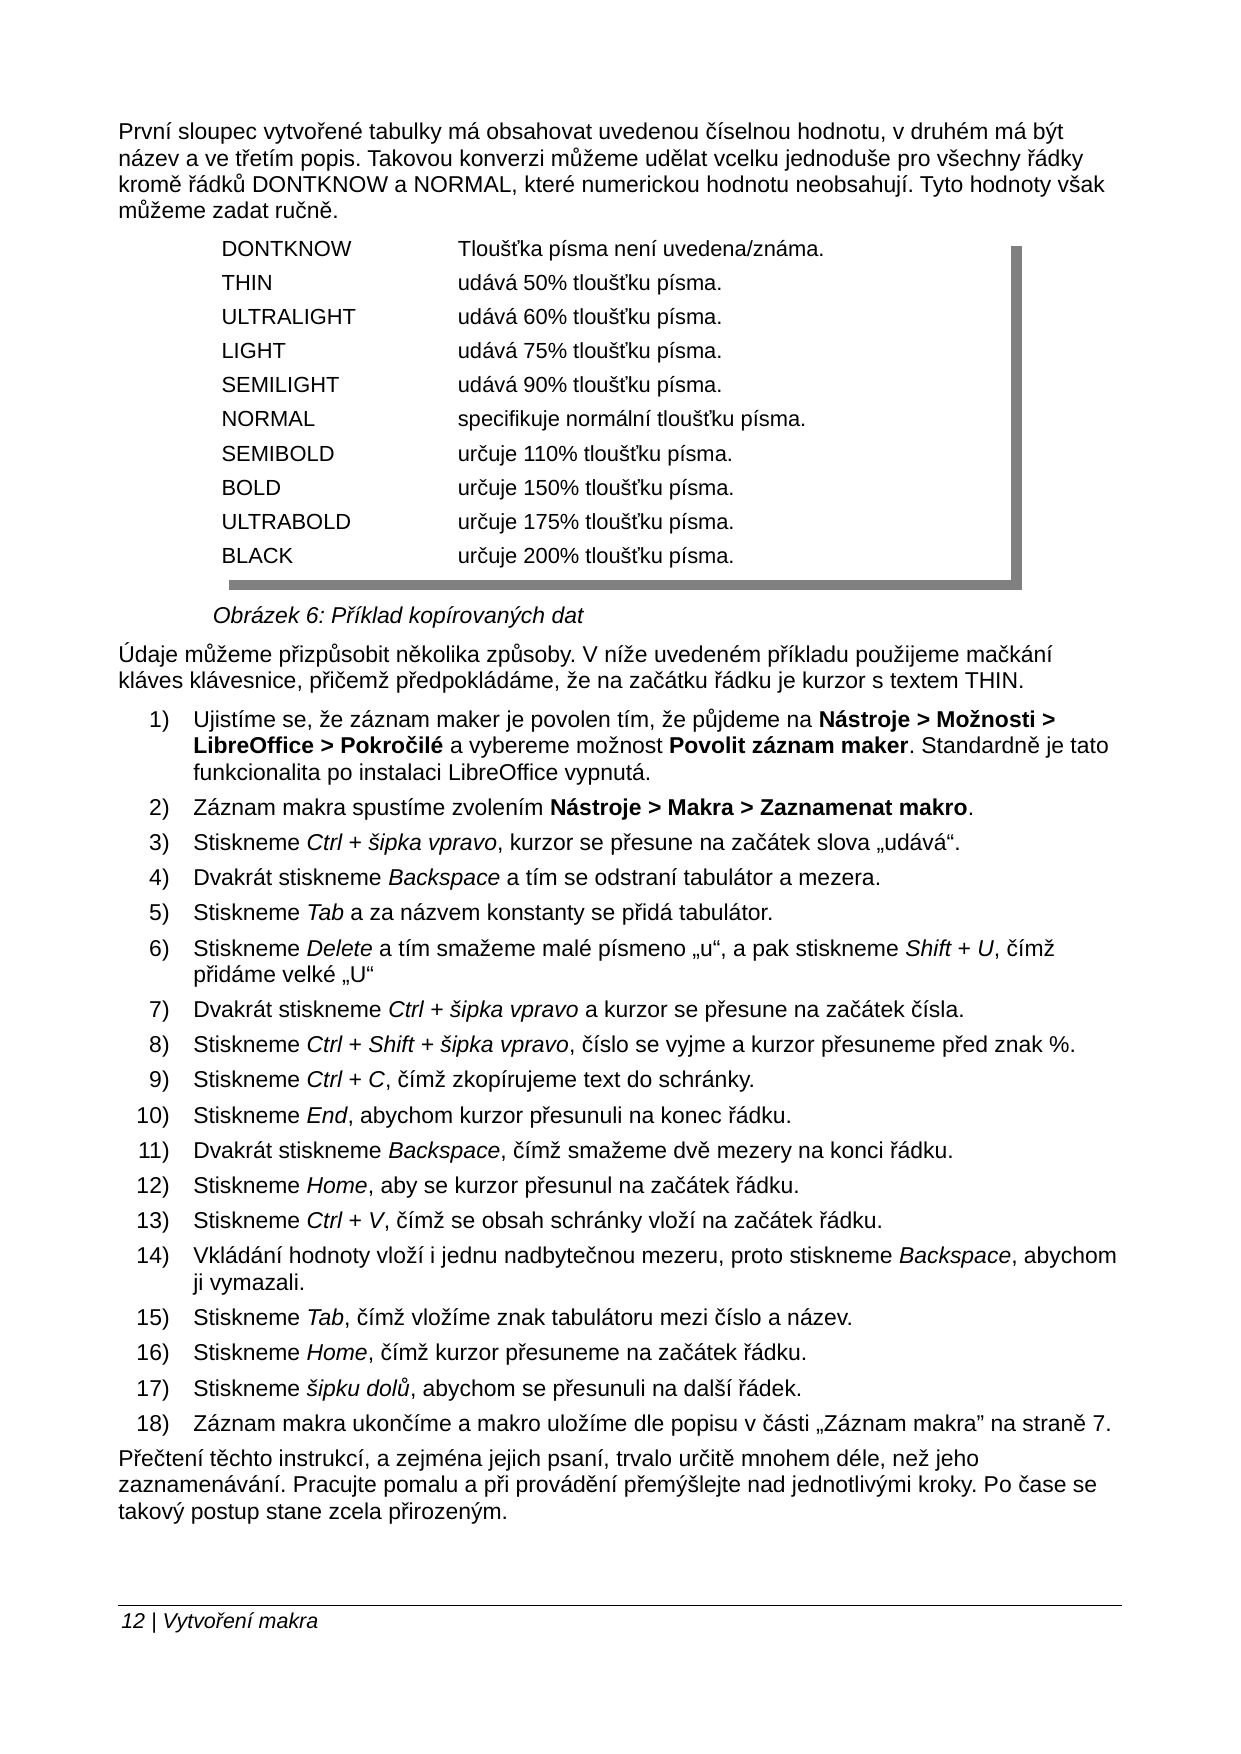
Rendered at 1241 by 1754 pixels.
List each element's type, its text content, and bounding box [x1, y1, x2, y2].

table_cell SEMILIGHT [221, 372, 458, 406]
text Přečtení těchto instrukcí, a zejména jejich psaní, trvalo určitě mnohem déle, než jeho zaznamenávání. Pracujte pomalu a při provádění přemýšlejte nad jednotlivými kroky. Po čase se takový postup stane zcela přirozeným. [118, 1445, 1122, 1524]
table_cell určuje 200% tloušťku písma. [458, 543, 1008, 577]
list Vkládání hodnoty vloží i jednu nadbytečnou mezeru, proto stiskneme Backspace, abychom ji vymazali. [169, 1242, 1122, 1295]
list Dvakrát stiskneme Backspace, čímž smažeme dvě mezery na konci řádku. [169, 1137, 1122, 1163]
table_cell určuje 175% tloušťku písma. [458, 509, 1008, 543]
table_cell BOLD [221, 475, 458, 508]
list Stiskneme Ctrl + šipka vpravo, kurzor se přesune na začátek slova „udává“. [169, 829, 1122, 855]
list Ujistíme se, že záznam maker je povolen tím, že půjdeme na Nástroje > Možnosti > LibreOffice > Pokročilé a vybereme možnost Povolit záznam maker. Standardně je tato funkcionalita po instalaci LibreOffice vypnutá. [169, 706, 1122, 785]
table_header DONTKNOW [221, 236, 458, 270]
text Údaje můžeme přizpůsobit několika způsoby. V níže uvedeném příkladu použijeme mačkání kláves klávesnice, přičemž předpokládáme, že na začátku řádku je kurzor s textem THIN. [118, 641, 1122, 693]
list Stiskneme End, abychom kurzor přesunuli na konec řádku. [169, 1102, 1122, 1128]
list Záznam makra ukončíme a makro uložíme dle popisu v části „Záznam makra” na straně 7. [169, 1410, 1122, 1436]
list Stiskneme Delete a tím smažeme malé písmeno „u“, a pak stiskneme Shift + U, čímž přidáme velké „U“ [169, 934, 1122, 987]
list Stiskneme Tab a za názvem konstanty se přidá tabulátor. [169, 899, 1122, 926]
text Obrázek 6 : Příklad kopírovaných dat [213, 602, 1028, 628]
table_cell ULTRABOLD [221, 509, 458, 543]
list Dvakrát stiskneme Backspace a tím se odstraní tabulátor a mezera. [169, 864, 1122, 890]
text První sloupec vytvořené tabulky má obsahovat uvedenou číselnou hodnotu, v druhém má být název a ve třetím popis. Takovou konverzi můžeme udělat vcelku jednoduše pro všechny řádky kromě řádků DONTKNOW a NORMAL, které numerickou hodnotu neobsahují. Tyto hodnoty však můžeme zadat ručně. [118, 118, 1122, 223]
table_cell udává 75% tloušťku písma. [458, 338, 1008, 372]
table_cell udává 50% tloušťku písma. [458, 270, 1008, 304]
table_cell ULTRALIGHT [221, 304, 458, 338]
table_cell SEMIBOLD [221, 440, 458, 474]
list Stiskneme Ctrl + Shift + šipka vpravo, číslo se vyjme a kurzor přesuneme před znak %. [169, 1031, 1122, 1058]
list Stiskneme Home, čímž kurzor přesuneme na začátek řádku. [169, 1339, 1122, 1366]
table_cell THIN [221, 270, 458, 304]
list Dvakrát stiskneme Ctrl + šipka vpravo a kurzor se přesune na začátek čísla. [169, 996, 1122, 1022]
table_cell určuje 150% tloušťku písma. [458, 475, 1008, 508]
table_header Tloušťka písma není uvedena/známa. [458, 236, 1008, 270]
table_cell specifikuje normální tloušťku písma. [458, 406, 1008, 440]
table_cell udává 90% tloušťku písma. [458, 372, 1008, 406]
list Stiskneme Home, aby se kurzor přesunul na začátek řádku. [169, 1172, 1122, 1198]
table_cell určuje 110% tloušťku písma. [458, 440, 1008, 474]
list Stiskneme šipku dolů, abychom se přesunuli na další řádek. [169, 1374, 1122, 1401]
list Záznam makra spustíme zvolením Nástroje > Makra > Zaznamenat makro. [169, 794, 1122, 820]
list Stiskneme Tab, čímž vložíme znak tabulátoru mezi číslo a název. [169, 1304, 1122, 1330]
list Stiskneme Ctrl + V, čímž se obsah schránky vloží na začátek řádku. [169, 1207, 1122, 1234]
list Stiskneme Ctrl + C, čímž zkopírujeme text do schránky. [169, 1066, 1122, 1093]
table_cell udává 60% tloušťku písma. [458, 304, 1008, 338]
table_cell LIGHT [221, 338, 458, 372]
table_cell NORMAL [221, 406, 458, 440]
table_cell BLACK [221, 543, 458, 577]
